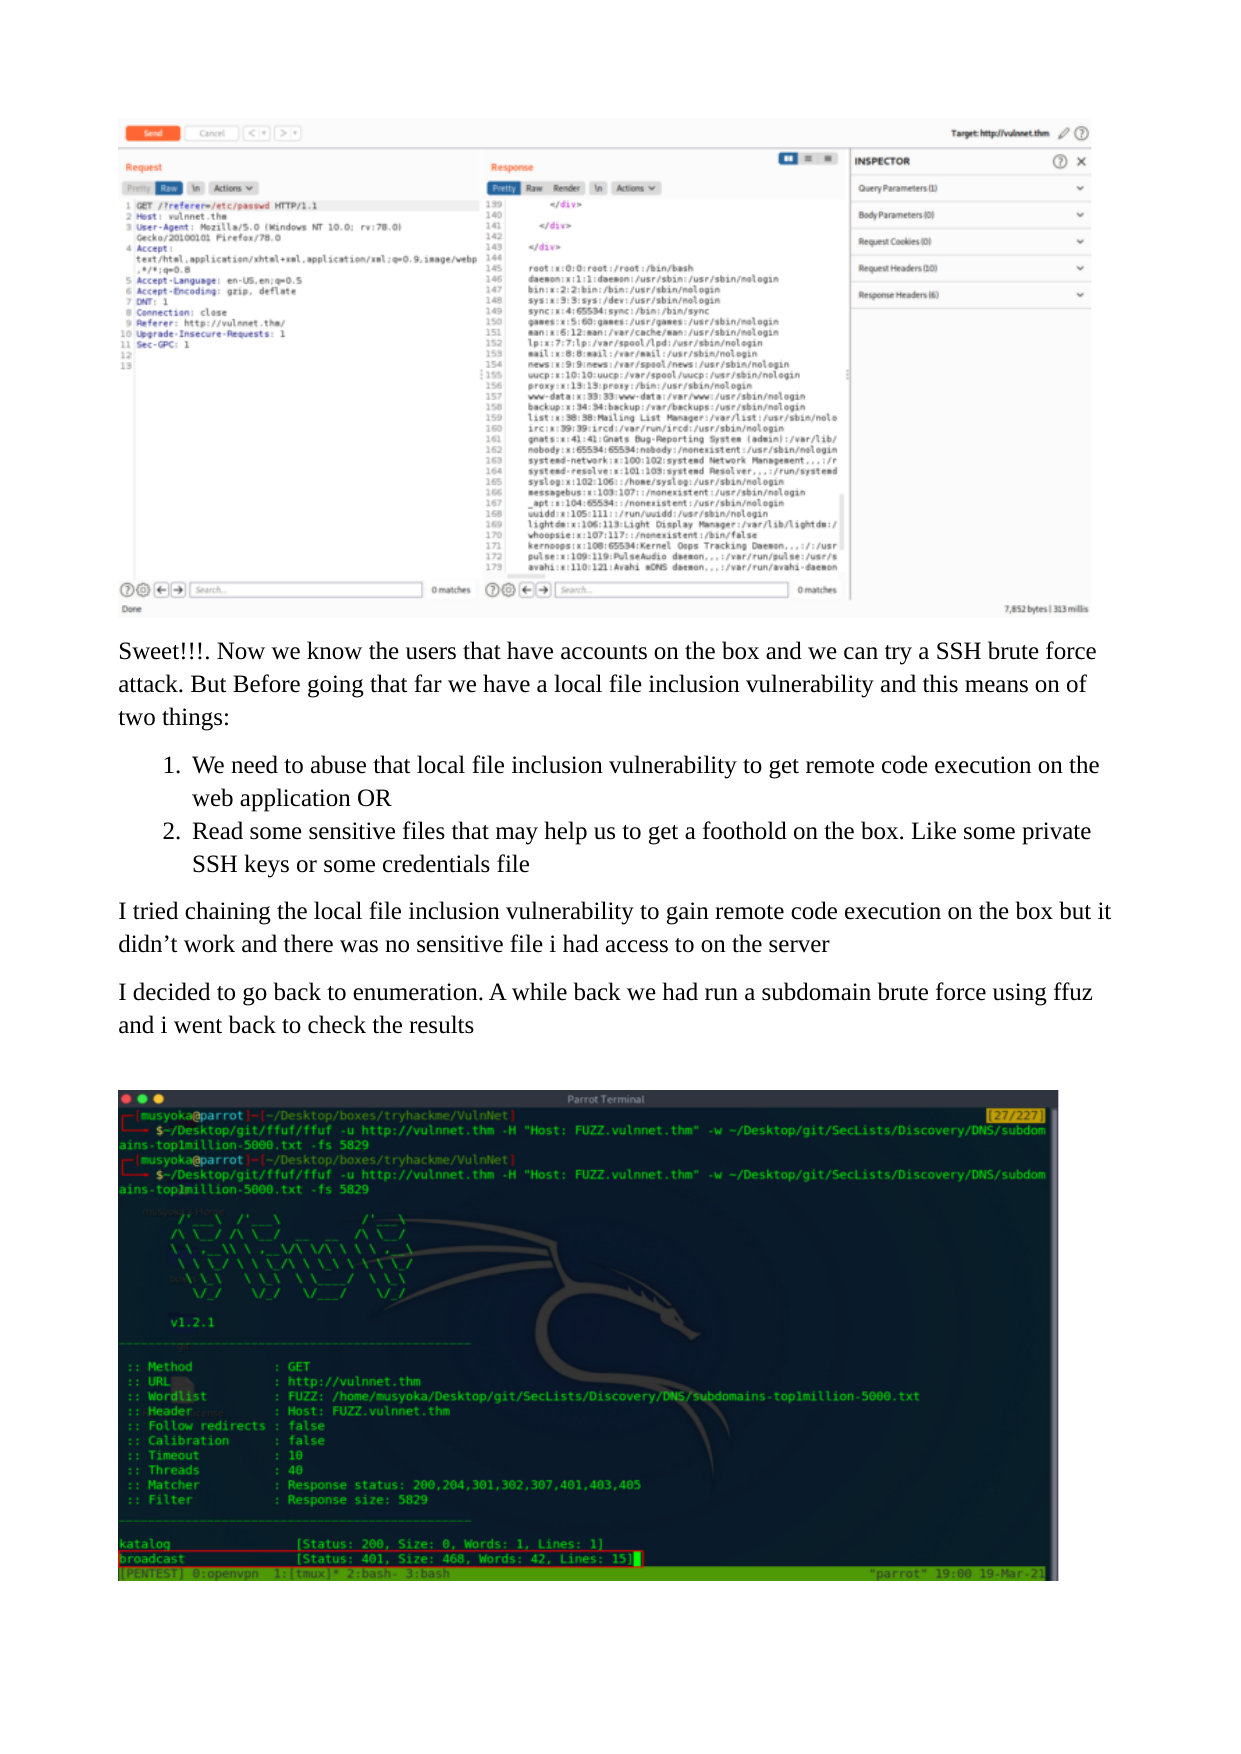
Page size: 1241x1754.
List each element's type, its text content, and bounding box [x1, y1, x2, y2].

text I decided to go back to enumeration. A while back we had run a subdomain brute force using ffuz and i went back to check the results [118, 977, 1122, 1039]
list Read some sensitive files that may help us to get a foothold on the box. Like some private SSH keys or some credentials file [162, 816, 1122, 877]
text I tried chaining the local file inclusion vulnerability to gain remote code execution on the box but it didn’t work and there was no sensitive file i had access to on the server [118, 896, 1122, 958]
picture [118, 118, 1092, 618]
picture [118, 1090, 1059, 1581]
list We need to abuse that local file inclusion vulnerability to get remote code execution on the web application OR [162, 750, 1122, 811]
text Sweet!!!. Now we know the users that have accounts on the box and we can try a SSH brute force attack. But Before going that far we have a local file inclusion vulnerability and this means on of two things: [118, 636, 1122, 731]
